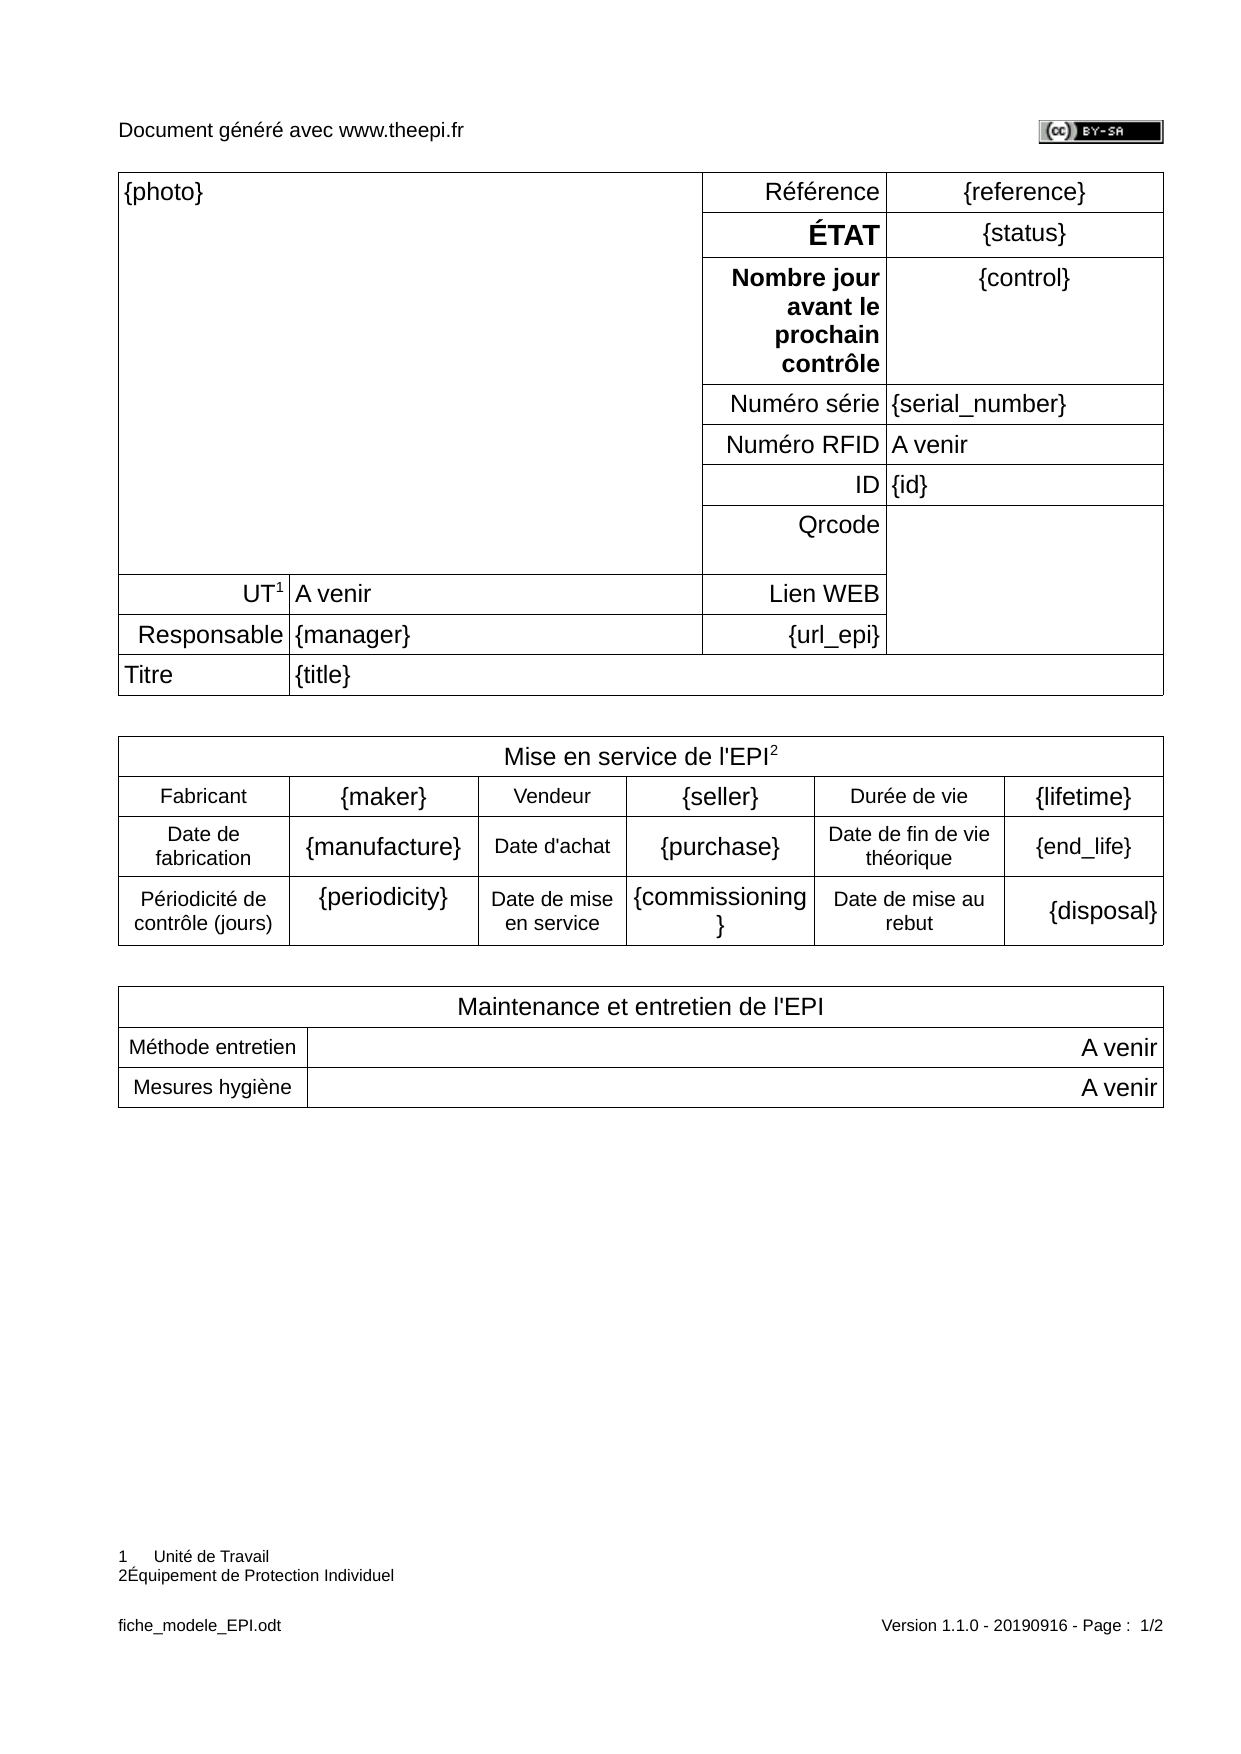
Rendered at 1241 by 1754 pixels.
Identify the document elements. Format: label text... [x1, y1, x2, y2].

table_cell {url_epi} [703, 615, 886, 654]
table_cell Date de fabrication [119, 817, 289, 876]
table_cell ID [703, 465, 886, 504]
table_cell A venir [308, 1068, 1163, 1107]
table_header Mise en service de l'EPI [119, 737, 1163, 776]
table_cell Vendeur [479, 777, 626, 816]
table_cell {disposal} [1005, 877, 1163, 945]
table_cell {seller} [627, 777, 814, 816]
table_cell Mesures hygiène [119, 1068, 307, 1107]
table_cell Lien WEB [703, 575, 886, 614]
table_cell {end_life} [1005, 817, 1163, 876]
table_cell {lifetime} [1005, 777, 1163, 816]
table_header Référence [703, 173, 886, 212]
table_cell Date d'achat [479, 817, 626, 876]
table_cell {serial_number} [887, 385, 1163, 424]
table_cell A venir [887, 425, 1163, 464]
table_cell Responsable [119, 615, 289, 654]
table_cell A venir [308, 1028, 1163, 1067]
table_cell Méthode entretien [119, 1028, 307, 1067]
table_cell UT [119, 575, 289, 614]
table_cell {commissioning} [627, 877, 814, 945]
table_cell Fabricant [119, 777, 289, 816]
table_cell Qrcode [703, 506, 886, 573]
table_cell {status} [887, 213, 1163, 257]
table_cell {control} [887, 258, 1163, 383]
table_cell Numéro série [703, 385, 886, 424]
table_header {reference} [887, 173, 1163, 212]
table_cell {manager} [290, 615, 702, 654]
table_cell A venir [290, 575, 702, 614]
table_cell {id} [887, 465, 1163, 504]
table_cell Nombre jour avant le prochain contrôle [703, 258, 886, 383]
table_cell {periodicity} [290, 877, 478, 945]
table_cell {title} [290, 655, 1163, 694]
table_header {photo} [119, 173, 702, 573]
table_cell {purchase} [627, 817, 814, 876]
table_cell {maker} [290, 777, 478, 816]
picture [1038, 120, 1164, 144]
table_cell Titre [119, 655, 289, 694]
table_cell Numéro RFID [703, 425, 886, 464]
table_cell Date de fin de vie théorique [815, 817, 1004, 876]
table_cell ÉTAT [703, 213, 886, 257]
table_cell Périodicité de contrôle (jours) [119, 877, 289, 945]
table_header Maintenance et entretien de l'EPI [119, 987, 1163, 1027]
table_cell [887, 506, 1163, 654]
table_cell Durée de vie [815, 777, 1004, 816]
table_cell Date de mise en service [479, 877, 626, 945]
table_cell {manufacture} [290, 817, 478, 876]
table_cell Date de mise au rebut [815, 877, 1004, 945]
